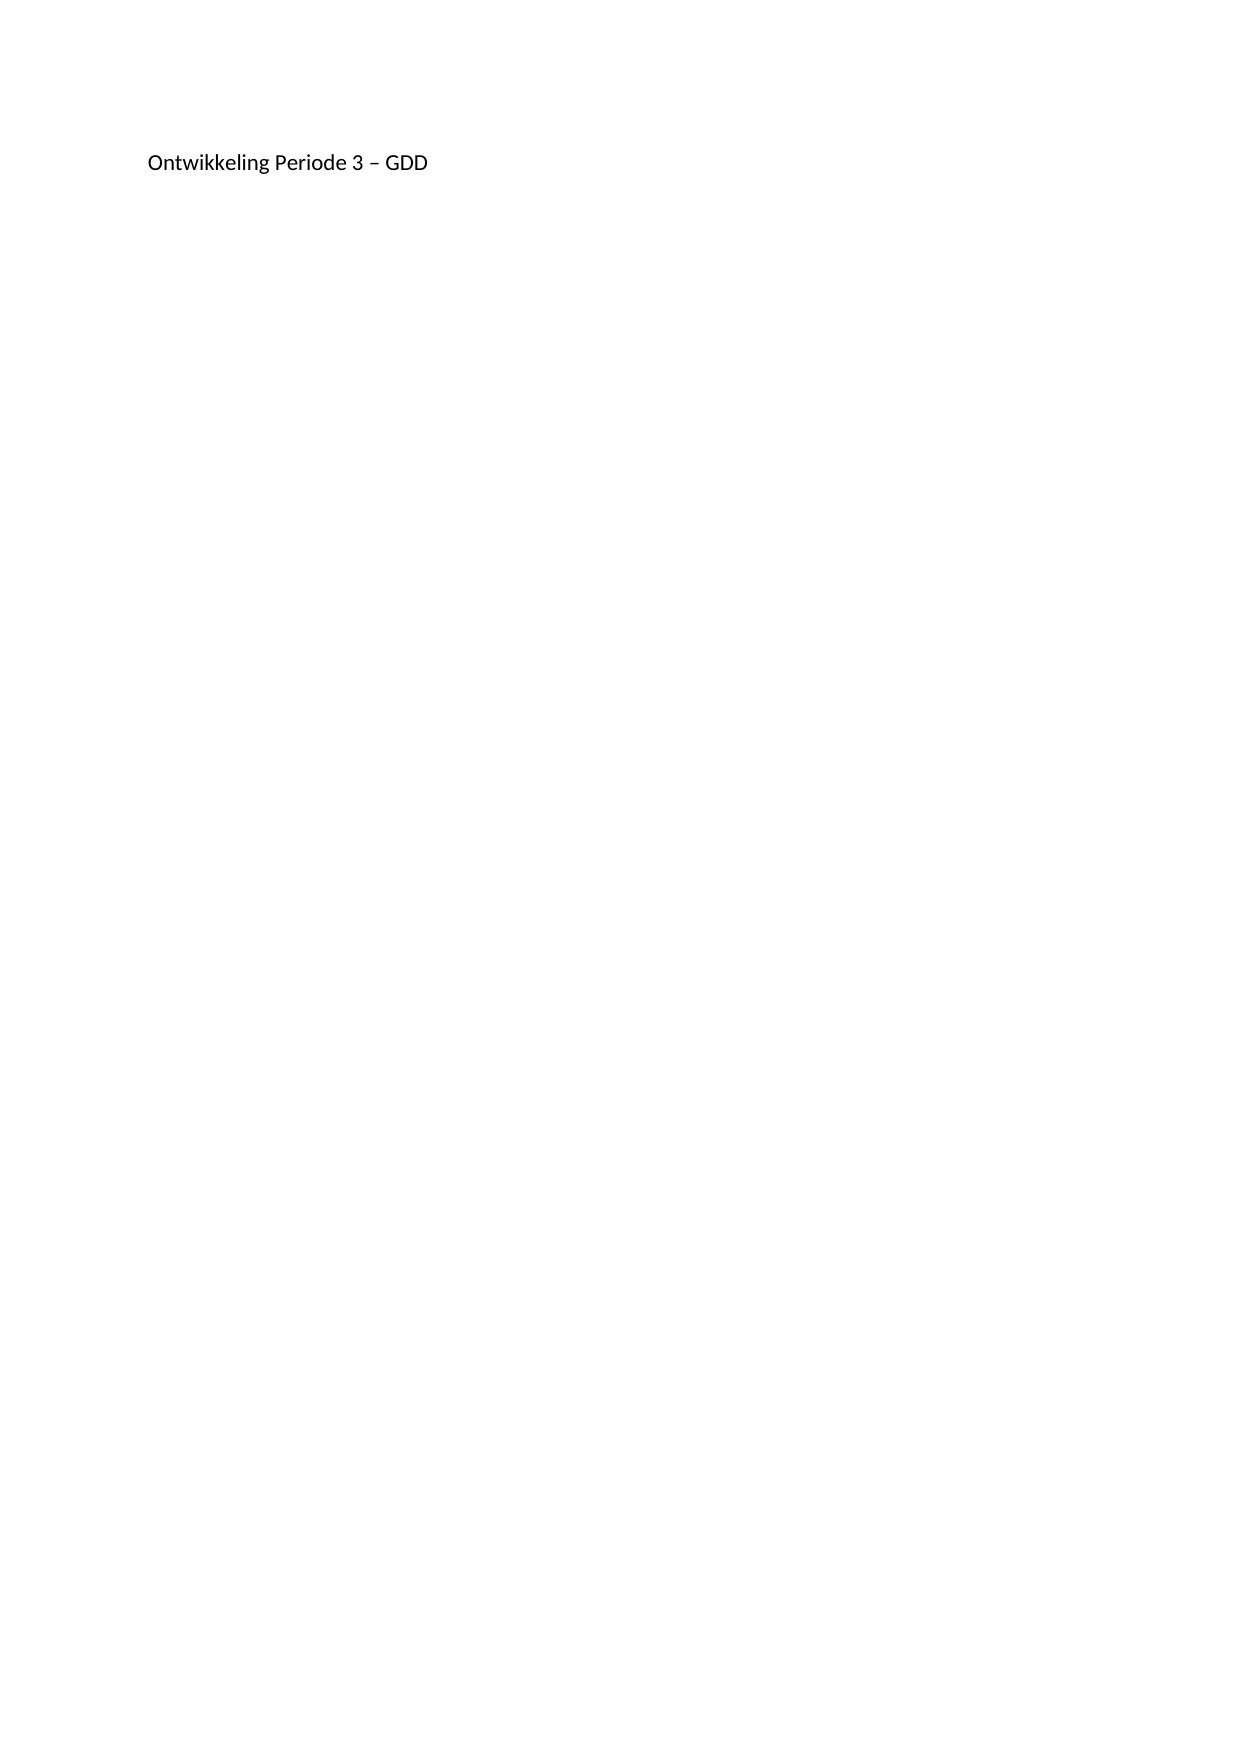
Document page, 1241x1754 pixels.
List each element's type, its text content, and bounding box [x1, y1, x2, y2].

text Ontwikkeling Periode 3 – GDD [148, 148, 1093, 176]
